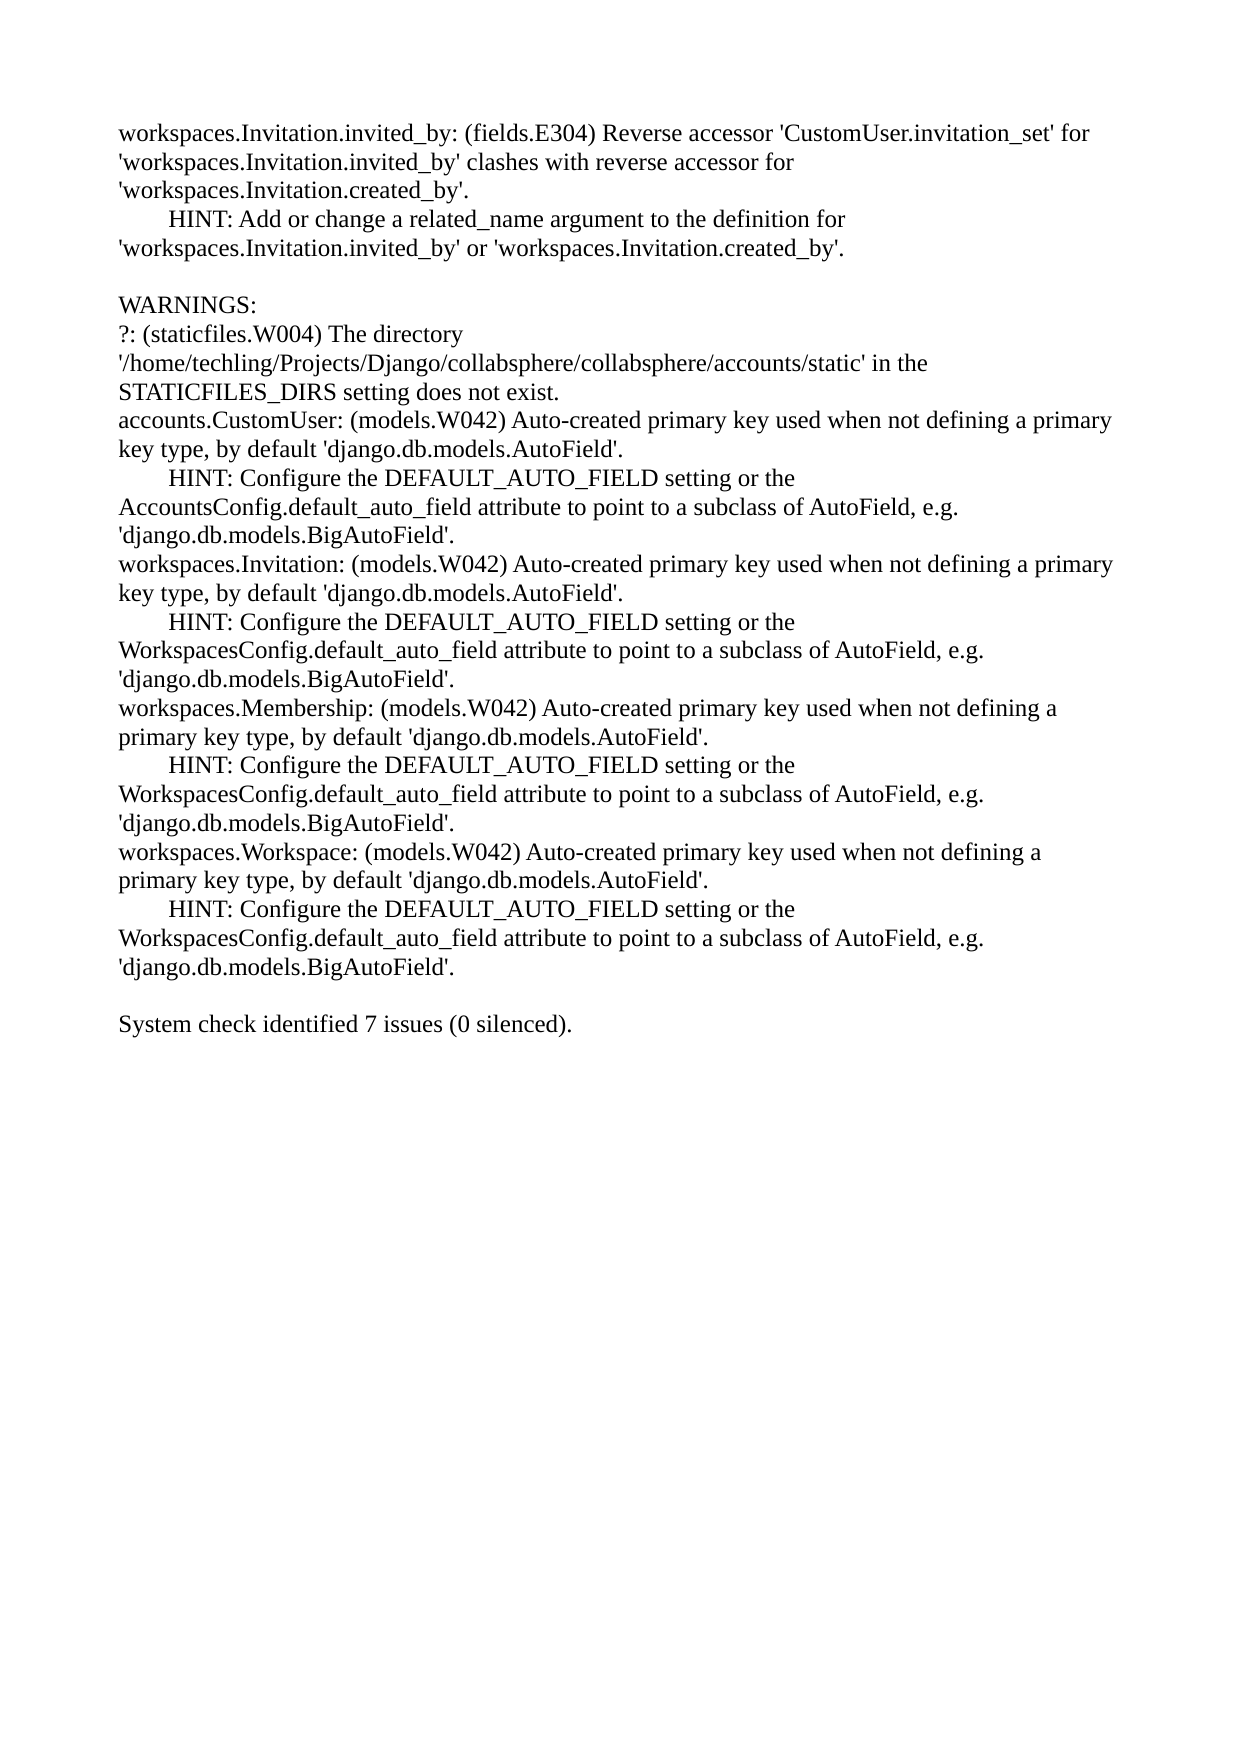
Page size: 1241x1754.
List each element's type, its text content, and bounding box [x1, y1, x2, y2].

text workspaces.Membership: (models.W042) Auto-created primary key used when not defining a primary key type, by default 'django.db.models.AutoField'. [118, 693, 1122, 751]
text HINT: Configure the DEFAULT_AUTO_FIELD setting or the WorkspacesConfig.default_auto_field attribute to point to a subclass of AutoField, e.g. 'django.db.models.BigAutoField'. [118, 607, 1122, 693]
text workspaces.Invitation: (models.W042) Auto-created primary key used when not defining a primary key type, by default 'django.db.models.AutoField'. [118, 549, 1122, 607]
text workspaces.Invitation.invited_by: (fields.E304) Reverse accessor 'CustomUser.invitation_set' for 'workspaces.Invitation.invited_by' clashes with reverse accessor for 'workspaces.Invitation.created_by'. [118, 118, 1122, 204]
text ?: (staticfiles.W004) The directory '/home/techling/Projects/Django/collabsphere/collabsphere/accounts/static' in the STATICFILES_DIRS setting does not exist. [118, 319, 1122, 406]
text HINT: Configure the DEFAULT_AUTO_FIELD setting or the WorkspacesConfig.default_auto_field attribute to point to a subclass of AutoField, e.g. 'django.db.models.BigAutoField'. [118, 894, 1122, 981]
text HINT: Add or change a related_name argument to the definition for 'workspaces.Invitation.invited_by' or 'workspaces.Invitation.created_by'. [118, 204, 1122, 262]
text WARNINGS: [118, 291, 1122, 319]
text accounts.CustomUser: (models.W042) Auto-created primary key used when not defining a primary key type, by default 'django.db.models.AutoField'. [118, 406, 1122, 463]
text workspaces.Workspace: (models.W042) Auto-created primary key used when not defining a primary key type, by default 'django.db.models.AutoField'. [118, 837, 1122, 894]
text System check identified 7 issues (0 silenced). [118, 1009, 1122, 1038]
text HINT: Configure the DEFAULT_AUTO_FIELD setting or the WorkspacesConfig.default_auto_field attribute to point to a subclass of AutoField, e.g. 'django.db.models.BigAutoField'. [118, 751, 1122, 837]
text HINT: Configure the DEFAULT_AUTO_FIELD setting or the AccountsConfig.default_auto_field attribute to point to a subclass of AutoField, e.g. 'django.db.models.BigAutoField'. [118, 463, 1122, 549]
